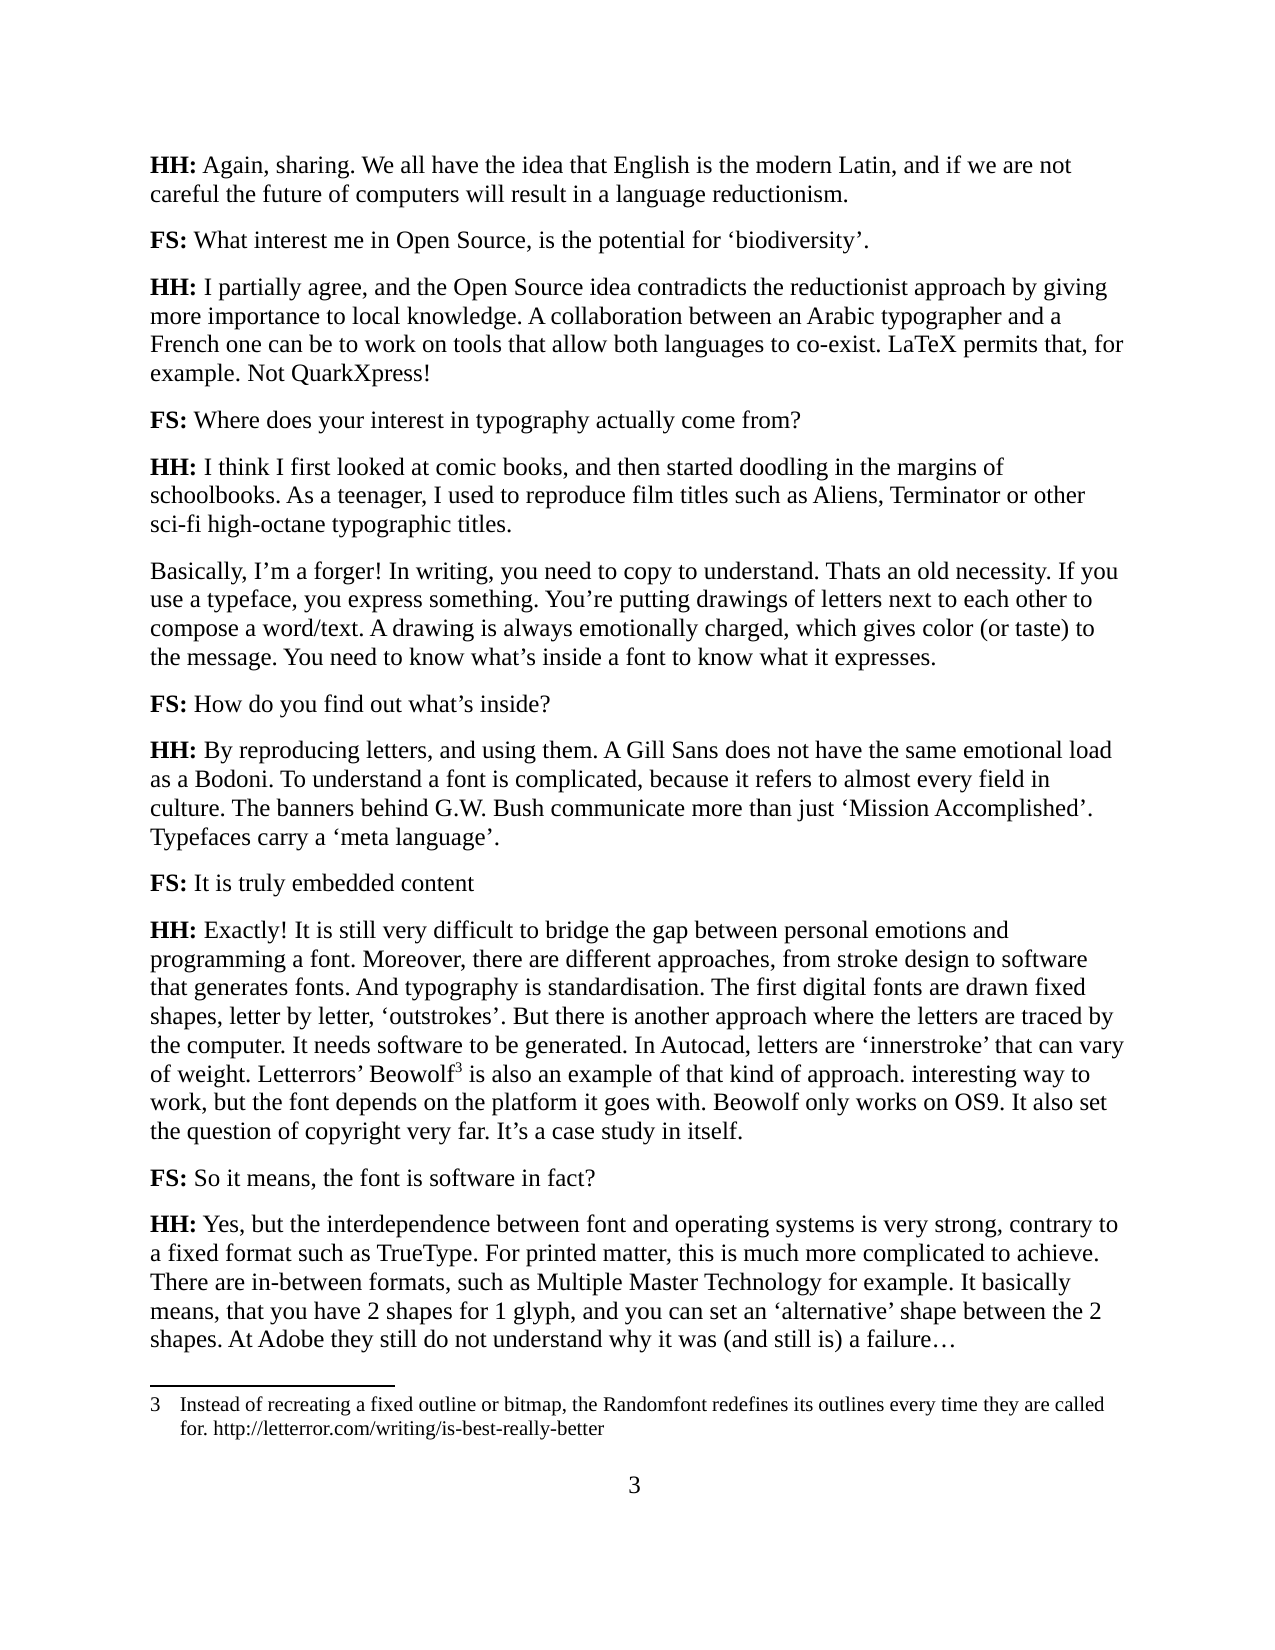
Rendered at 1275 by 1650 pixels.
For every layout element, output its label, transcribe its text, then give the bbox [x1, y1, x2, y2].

text HH: By reproducing letters, and using them. A Gill Sans does not have the same emotional load as a Bodoni. To understand a font is complicated, because it refers to almost every field in culture. The banners behind G.W. Bush communicate more than just ‘Mission Accomplished’. Typefaces carry a ‘meta language’. [150, 735, 1125, 850]
text HH: I partially agree, and the Open Source idea contradicts the reductionist approach by giving more importance to local knowledge. A collaboration between an Arabic typographer and a French one can be to work on tools that allow both languages to co-exist. LaTeX permits that, for example. Not QuarkXpress! [150, 272, 1125, 387]
text HH: Yes, but the interdependence between font and operating systems is very strong, contrary to a fixed format such as TrueType. For printed matter, this is much more complicated to achieve. There are in-between formats, such as Multiple Master Technology for example. It basically means, that you have 2 shapes for 1 glyph, and you can set an ‘alternative’ shape between the 2 shapes. At Adobe they still do not understand why it was (and still is) a failure… [150, 1209, 1125, 1353]
text HH: Again, sharing. We all have the idea that English is the modern Latin, and if we are not careful the future of computers will result in a language reductionism. [150, 150, 1125, 207]
text Instead of recreating a fixed outline or bitmap, the Randomfont redefines its outlines every time they are called for. http://letterror.com/writing/is-best-really-better [150, 1392, 1125, 1440]
text FS: It is truly embedded content [150, 868, 1125, 897]
text FS: So it means, the font is software in fact? [150, 1163, 1125, 1192]
text Basically, I’m a forger! In writing, you need to copy to understand. Thats an old necessity. If you use a typeface, you express something. You’re putting drawings of letters next to each other to compose a word/text. A drawing is always emotionally charged, which gives color (or taste) to the message. You need to know what’s inside a font to know what it expresses. [150, 556, 1125, 671]
text FS: What interest me in Open Source, is the potential for ‘biodiversity’. [150, 225, 1125, 254]
text HH: I think I first looked at comic books, and then started doodling in the margins of schoolbooks. As a teenager, I used to reproduce film titles such as Aliens, Terminator or other sci-fi high-octane typographic titles. [150, 452, 1125, 538]
text FS: How do you find out what’s inside? [150, 689, 1125, 717]
text HH: Exactly! It is still very difficult to bridge the gap between personal emotions and programming a font. Moreover, there are different approaches, from stroke design to software that generates fonts. And typography is standardisation. The first digital fonts are drawn fixed shapes, letter by letter, ‘outstrokes’. But there is another approach where the letters are traced by the computer. It needs software to be generated. In Autocad, letters are ‘innerstroke’ that can vary of weight. Letterrors’ Beowolf is also an example of that kind of approach. interesting way to work, but the font depends on the platform it goes with. Beowolf only works on OS9. It also set the question of copyright very far. It’s a case study in itself. [150, 915, 1125, 1145]
text FS: Where does your interest in typography actually come from? [150, 405, 1125, 434]
